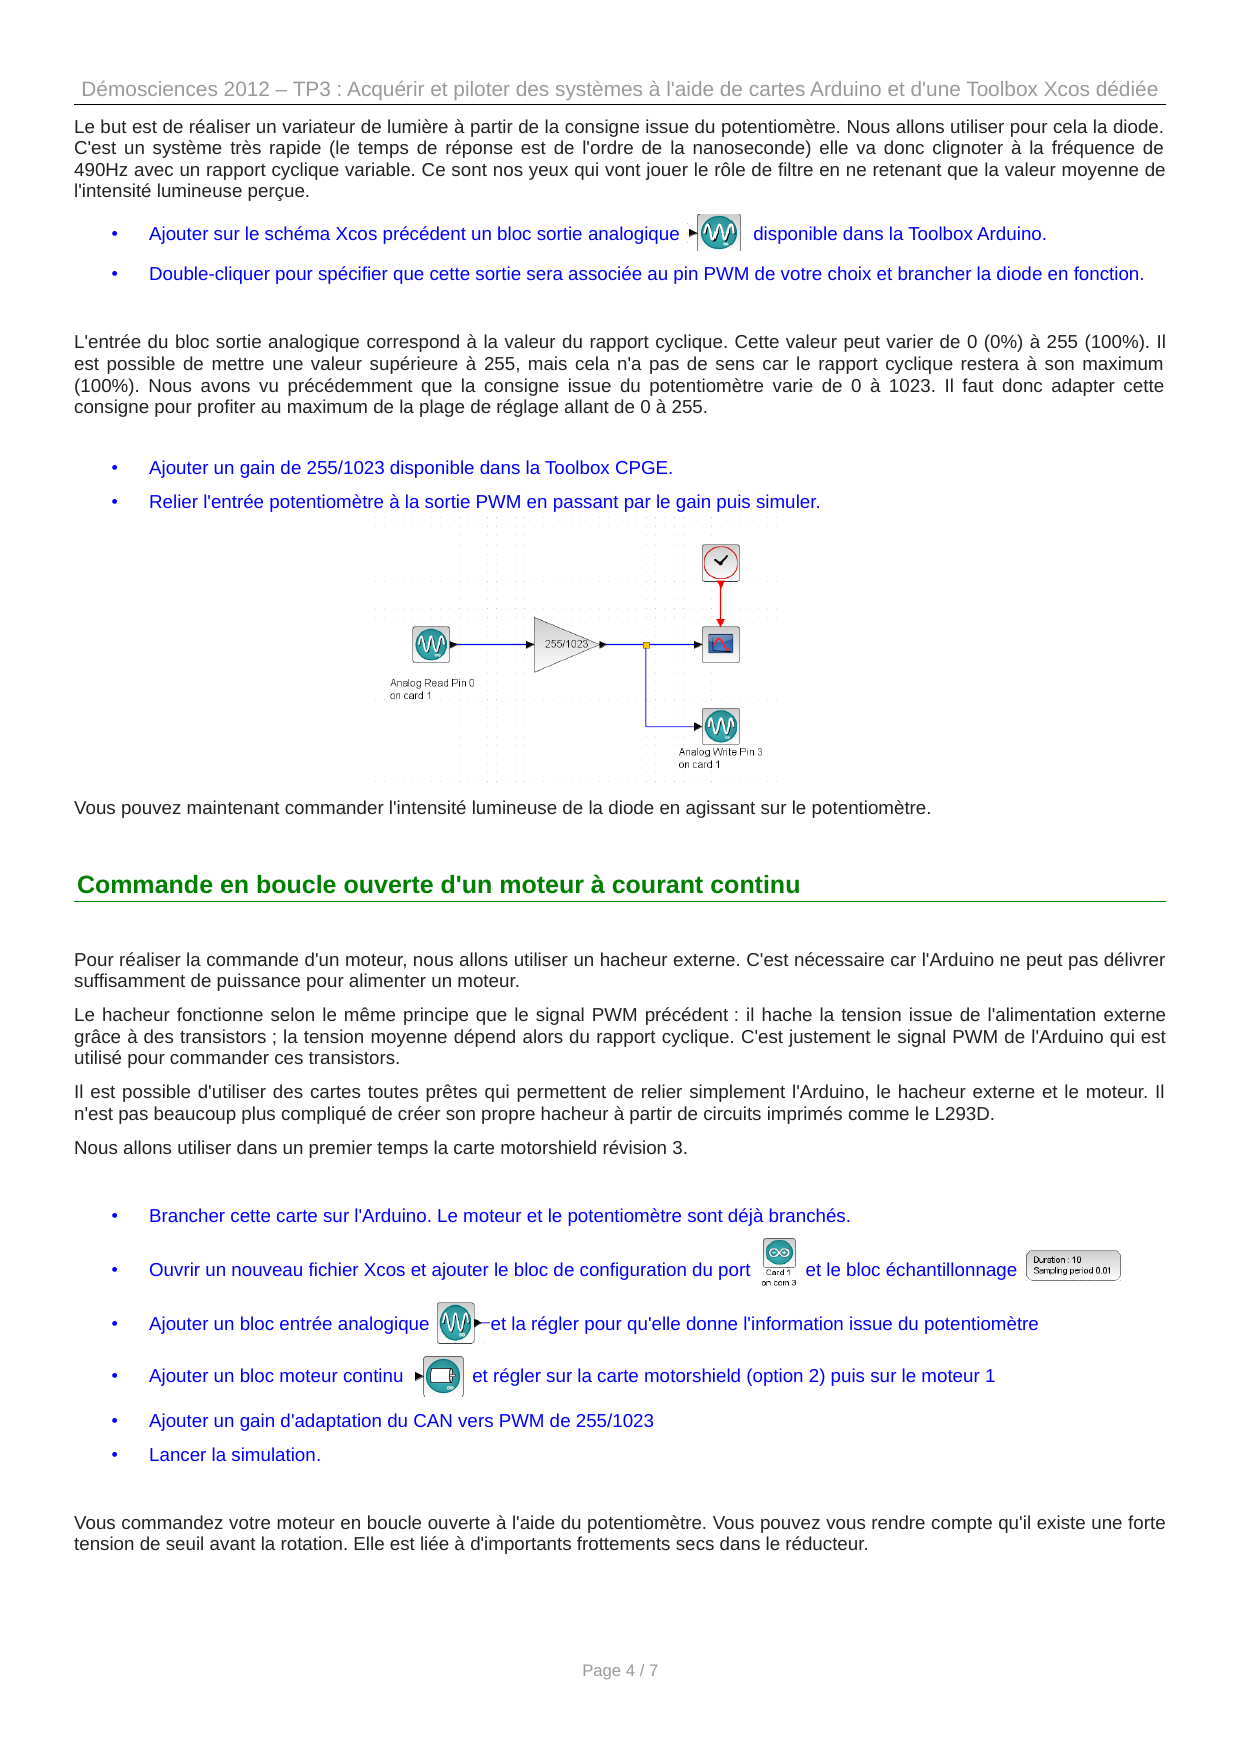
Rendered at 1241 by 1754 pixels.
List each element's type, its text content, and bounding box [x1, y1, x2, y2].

text Vous commandez votre moteur en boucle ouverte à l'aide du potentiomètre. Vous pouvez vous rendre compte qu'il existe une forte tension de seuil avant la rotation. Elle est liée à d'importants frottements secs dans le réducteur. [74, 1511, 1166, 1554]
text Vous pouvez maintenant commander l'intensité lumineuse de la diode en agissant sur le potentiomètre. [74, 796, 1166, 818]
picture [684, 214, 748, 251]
list Ajouter un bloc moteur continu [111, 1357, 408, 1397]
text L'entrée du bloc sortie analogique correspond à la valeur du rapport cyclique. Cette valeur peut varier de 0 (0%) à 255 (100%). Il est possible de mettre une valeur supérieure à 255, mais cela n'a pas de sens car le rapport cyclique restera à son maximum (100%). Nous avons vu précédemment que la consigne issue du potentiomètre varie de 0 à 1023. Il faut donc adapter cette consigne pour profiter au maximum de la plage de réglage allant de 0 à 255. [74, 331, 1166, 417]
picture [408, 1356, 467, 1397]
picture [372, 517, 786, 786]
list et régler sur la carte motorshield (option 2) puis sur le moteur 1 [467, 1357, 1166, 1397]
list et le bloc échantillonnage [801, 1238, 1166, 1288]
picture [1022, 1247, 1125, 1283]
list Brancher cette carte sur l'Arduino. Le moteur et le potentiomètre sont déjà branchés. [111, 1204, 1166, 1226]
list Relier l'entrée potentiomètre à la sortie PWM en passant par le gain puis simuler. [111, 491, 1166, 512]
list Ajouter sur le schéma Xcos précédent un bloc sortie analogique [111, 214, 684, 251]
list Ouvrir un nouveau fichier Xcos et ajouter le bloc de configuration du port [111, 1238, 755, 1288]
list et la régler pour qu'elle donne l'information issue du potentiomètre [491, 1300, 1166, 1344]
list Lancer la simulation. [111, 1443, 1166, 1465]
list Ajouter un gain d'adaptation du CAN vers PWM de 255/1023 [111, 1409, 1166, 1431]
list Ajouter un gain de 255/1023 disponible dans la Toolbox CPGE. [111, 457, 1166, 478]
picture [755, 1238, 801, 1288]
subtitle Commande en boucle ouverte d'un moteur à courant continu [74, 867, 1166, 901]
list Ajouter un bloc entrée analogique [111, 1300, 434, 1344]
list Double-cliquer pour spécifier que cette sortie sera associée au pin PWM de votre choix et brancher la diode en fonction. [111, 263, 1166, 285]
text Le but est de réaliser un variateur de lumière à partir de la consigne issue du potentiomètre. Nous allons utiliser pour cela la diode. C'est un système très rapide (le temps de réponse est de l'ordre de la nanoseconde) elle va donc clignoter à la fréquence de 490Hz avec un rapport cyclique variable. Ce sont nos yeux qui vont jouer le rôle de filtre en ne retenant que la valeur moyenne de l'intensité lumineuse perçue. [74, 116, 1166, 202]
text Pour réaliser la commande d'un moteur, nous allons utiliser un hacheur externe. C'est nécessaire car l'Arduino ne peut pas délivrer suffisamment de puissance pour alimenter un moteur. [74, 948, 1166, 991]
text Nous allons utiliser dans un premier temps la carte motorshield révision 3. [74, 1136, 1166, 1158]
text Le hacheur fonctionne selon le même principe que le signal PWM précédent : il hache la tension issue de l'alimentation externe grâce à des transistors ; la tension moyenne dépend alors du rapport cyclique. C'est justement le signal PWM de l'Arduino qui est utilisé pour commander ces transistors. [74, 1004, 1166, 1068]
text Il est possible d'utiliser des cartes toutes prêtes qui permettent de relier simplement l'Arduino, le hacheur externe et le moteur. Il n'est pas beaucoup plus compliqué de créer son propre hacheur à partir de circuits imprimés comme le L293D. [74, 1081, 1166, 1124]
list disponible dans la Toolbox Arduino. [748, 214, 1166, 251]
picture [434, 1300, 491, 1345]
